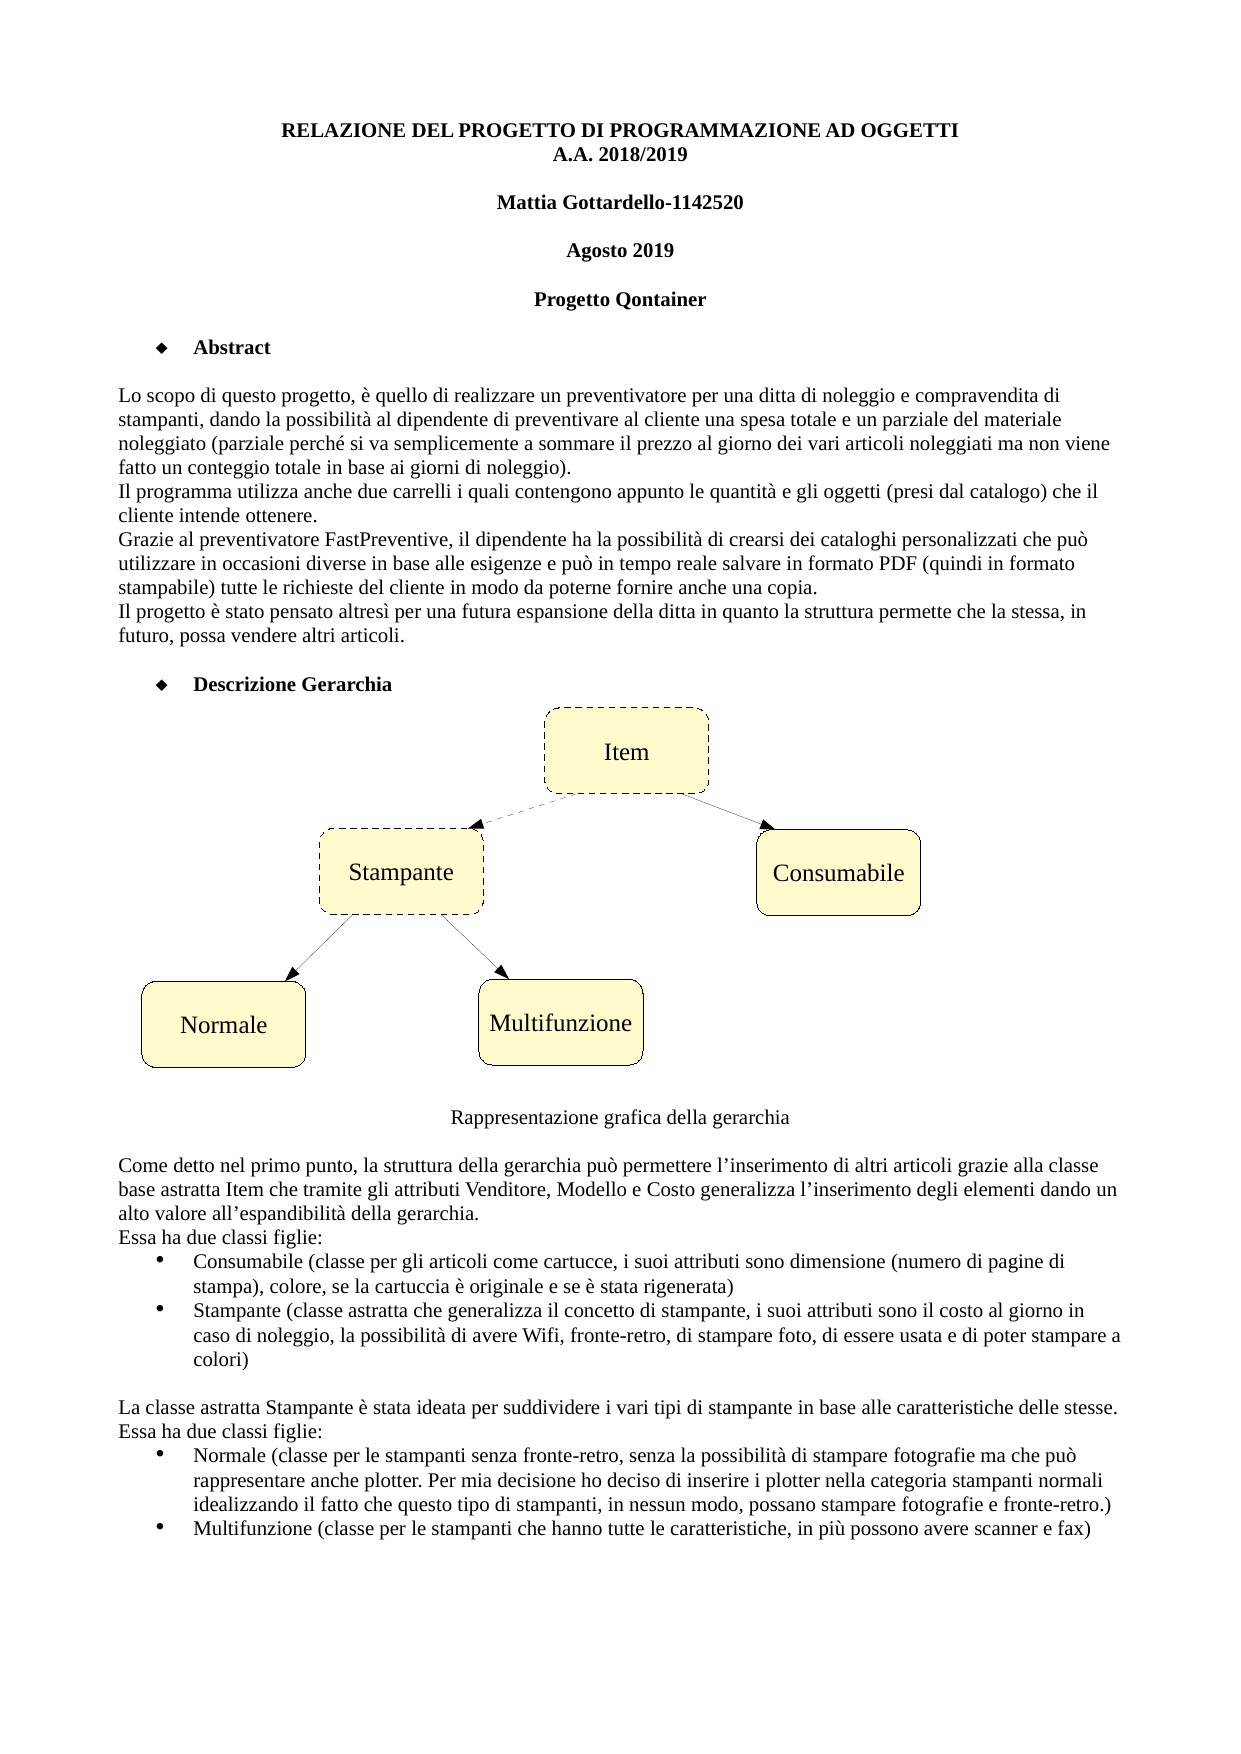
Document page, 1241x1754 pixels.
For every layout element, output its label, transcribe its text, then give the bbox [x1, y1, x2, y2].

list Multifunzione (classe per le stampanti che hanno tutte le caratteristiche, in più possono avere scanner e fax) [156, 1516, 1122, 1541]
list Consumabile (classe per gli articoli come cartucce, i suoi attributi sono dimensione (numero di pagine di stampa), colore, se la cartuccia è originale e se è stata rigenerata) [156, 1249, 1122, 1298]
text Agosto 2019 [118, 238, 1122, 262]
text Il programma utilizza anche due carrelli i quali contengono appunto le quantità e gli oggetti (presi dal catalogo) che il cliente intende ottenere. [118, 479, 1122, 527]
text Grazie al preventivatore FastPreventive, il dipendente ha la possibilità di crearsi dei cataloghi personalizzati che può utilizzare in occasioni diverse in base alle esigenze e può in tempo reale salvare in formato PDF (quindi in formato stampabile) tutte le richieste del cliente in modo da poterne fornire anche una copia. [118, 527, 1122, 599]
text Come detto nel primo punto, la struttura della gerarchia può permettere l’inserimento di altri articoli grazie alla classe base astratta Item che tramite gli attributi Venditore, Modello e Costo generalizza l’inserimento degli elementi dando un alto valore all’espandibilità della gerarchia. [118, 1153, 1122, 1225]
list Descrizione Gerarchia [156, 672, 1122, 696]
text Mattia Gottardello-1142520 [118, 190, 1122, 214]
text Rappresentazione grafica della gerarchia [118, 1105, 1122, 1129]
text Essa ha due classi figlie: [118, 1225, 1122, 1249]
list Normale (classe per le stampanti senza fronte-retro, senza la possibilità di stampare fotografie ma che può rappresentare anche plotter. Per mia decisione ho deciso di inserire i plotter nella categoria stampanti normali idealizzando il fatto che questo tipo di stampanti, in nessun modo, possano stampare fotografie e fronte-retro.) [156, 1443, 1122, 1516]
text Il progetto è stato pensato altresì per una futura espansione della ditta in quanto la struttura permette che la stessa, in futuro, possa vendere altri articoli. [118, 599, 1122, 647]
text Lo scopo di questo progetto, è quello di realizzare un preventivatore per una ditta di noleggio e compravendita di stampanti, dando la possibilità al dipendente di preventivare al cliente una spesa totale e un parziale del materiale noleggiato (parziale perché si va semplicemente a sommare il prezzo al giorno dei vari articoli noleggiati ma non viene fatto un conteggio totale in base ai giorni di noleggio). [118, 383, 1122, 479]
text RELAZIONE DEL PROGETTO DI PROGRAMMAZIONE AD OGGETTI [118, 118, 1122, 142]
text La classe astratta Stampante è stata ideata per suddividere i vari tipi di stampante in base alle caratteristiche delle stesse. [118, 1395, 1122, 1419]
text Progetto Qontainer [118, 287, 1122, 311]
list Abstract [156, 335, 1122, 359]
list Stampante (classe astratta che generalizza il concetto di stampante, i suoi attributi sono il costo al giorno in caso di noleggio, la possibilità di avere Wifi, fronte-retro, di stampare foto, di essere usata e di poter stampare a colori) [156, 1298, 1122, 1371]
text Essa ha due classi figlie: [118, 1419, 1122, 1443]
text A.A. 2018/2019 [118, 142, 1122, 166]
